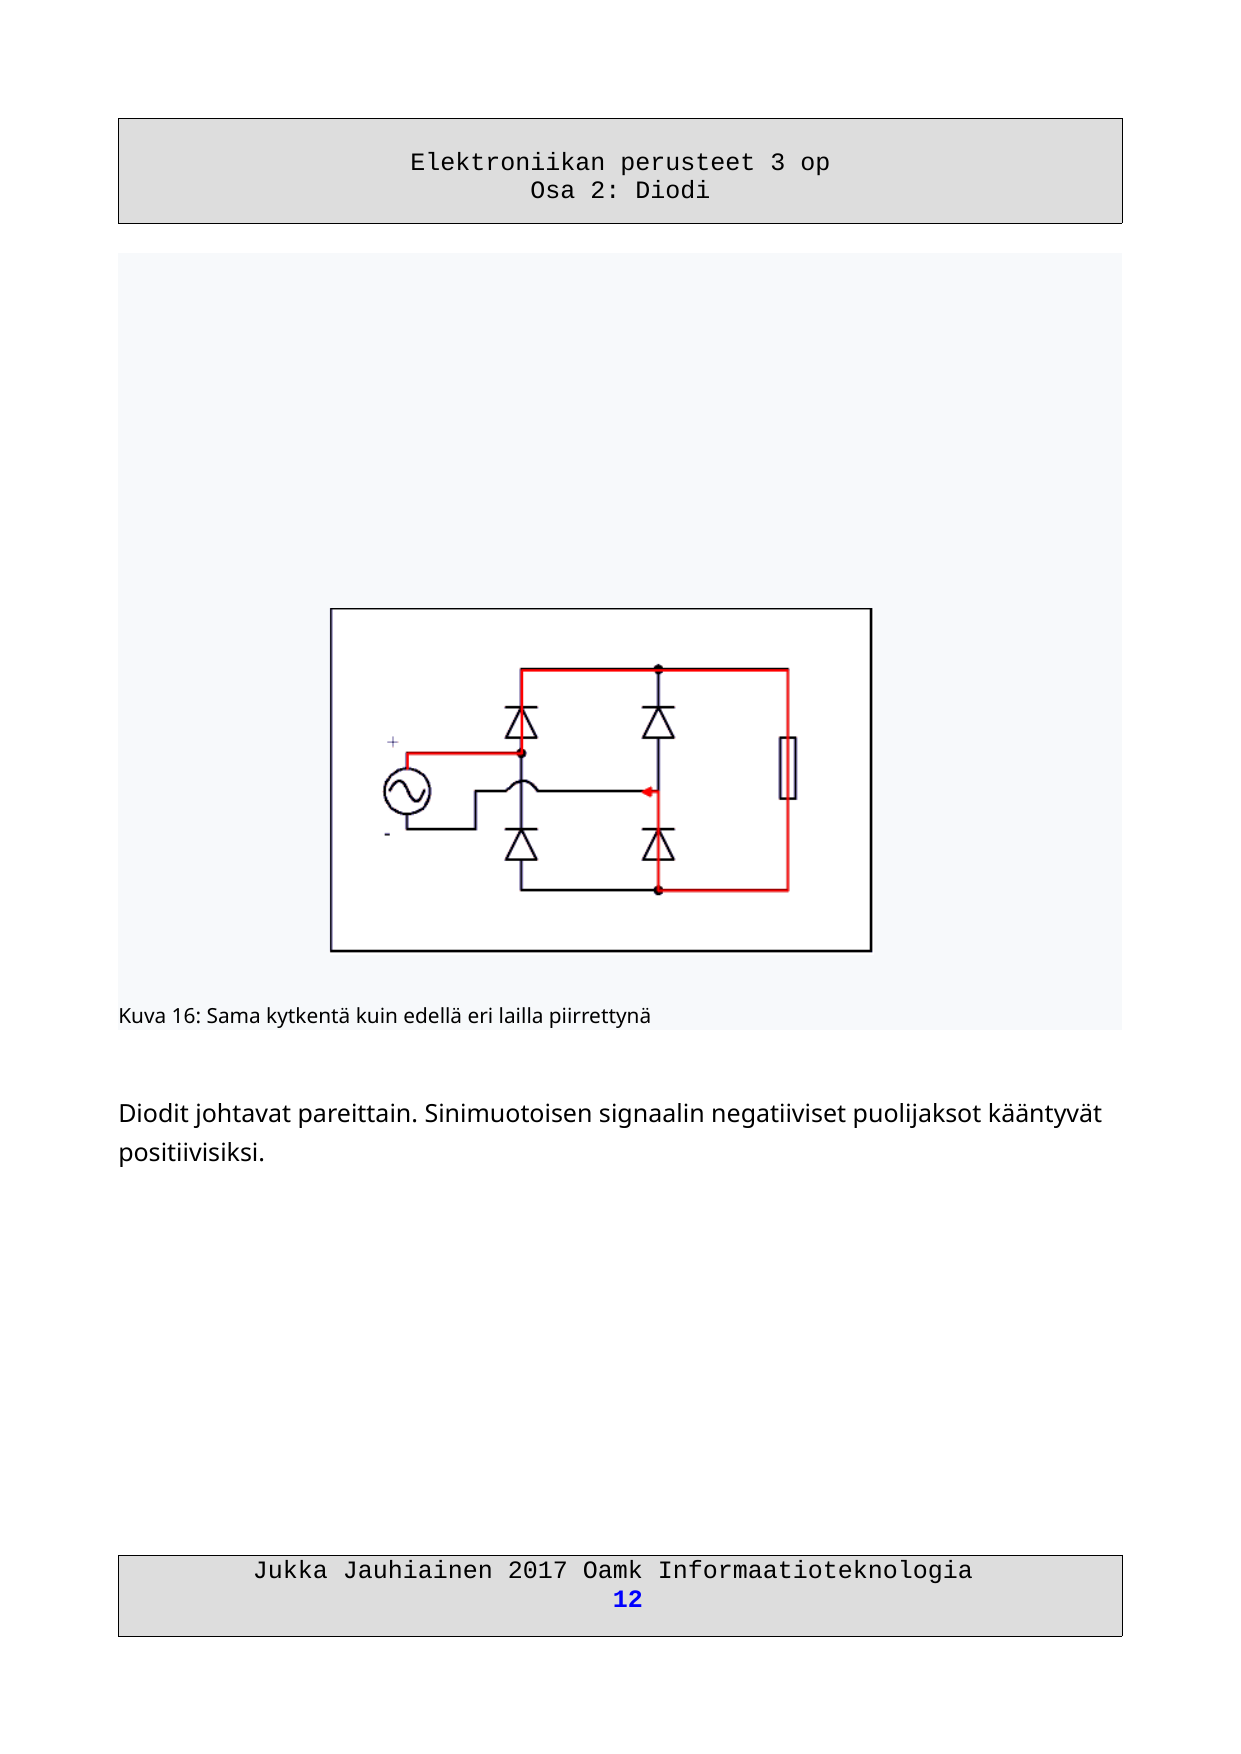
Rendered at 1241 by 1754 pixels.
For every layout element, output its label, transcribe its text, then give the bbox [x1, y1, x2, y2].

picture [329, 608, 875, 955]
text Diodit johtavat pareittain. Sinimuotoisen signaalin negatiiviset puolijaksot kääntyvät positiivisiksi. [118, 1096, 1122, 1169]
text Kuva 16: Sama kytkentä kuin edellä eri lailla piirrettynä [118, 1001, 1122, 1030]
